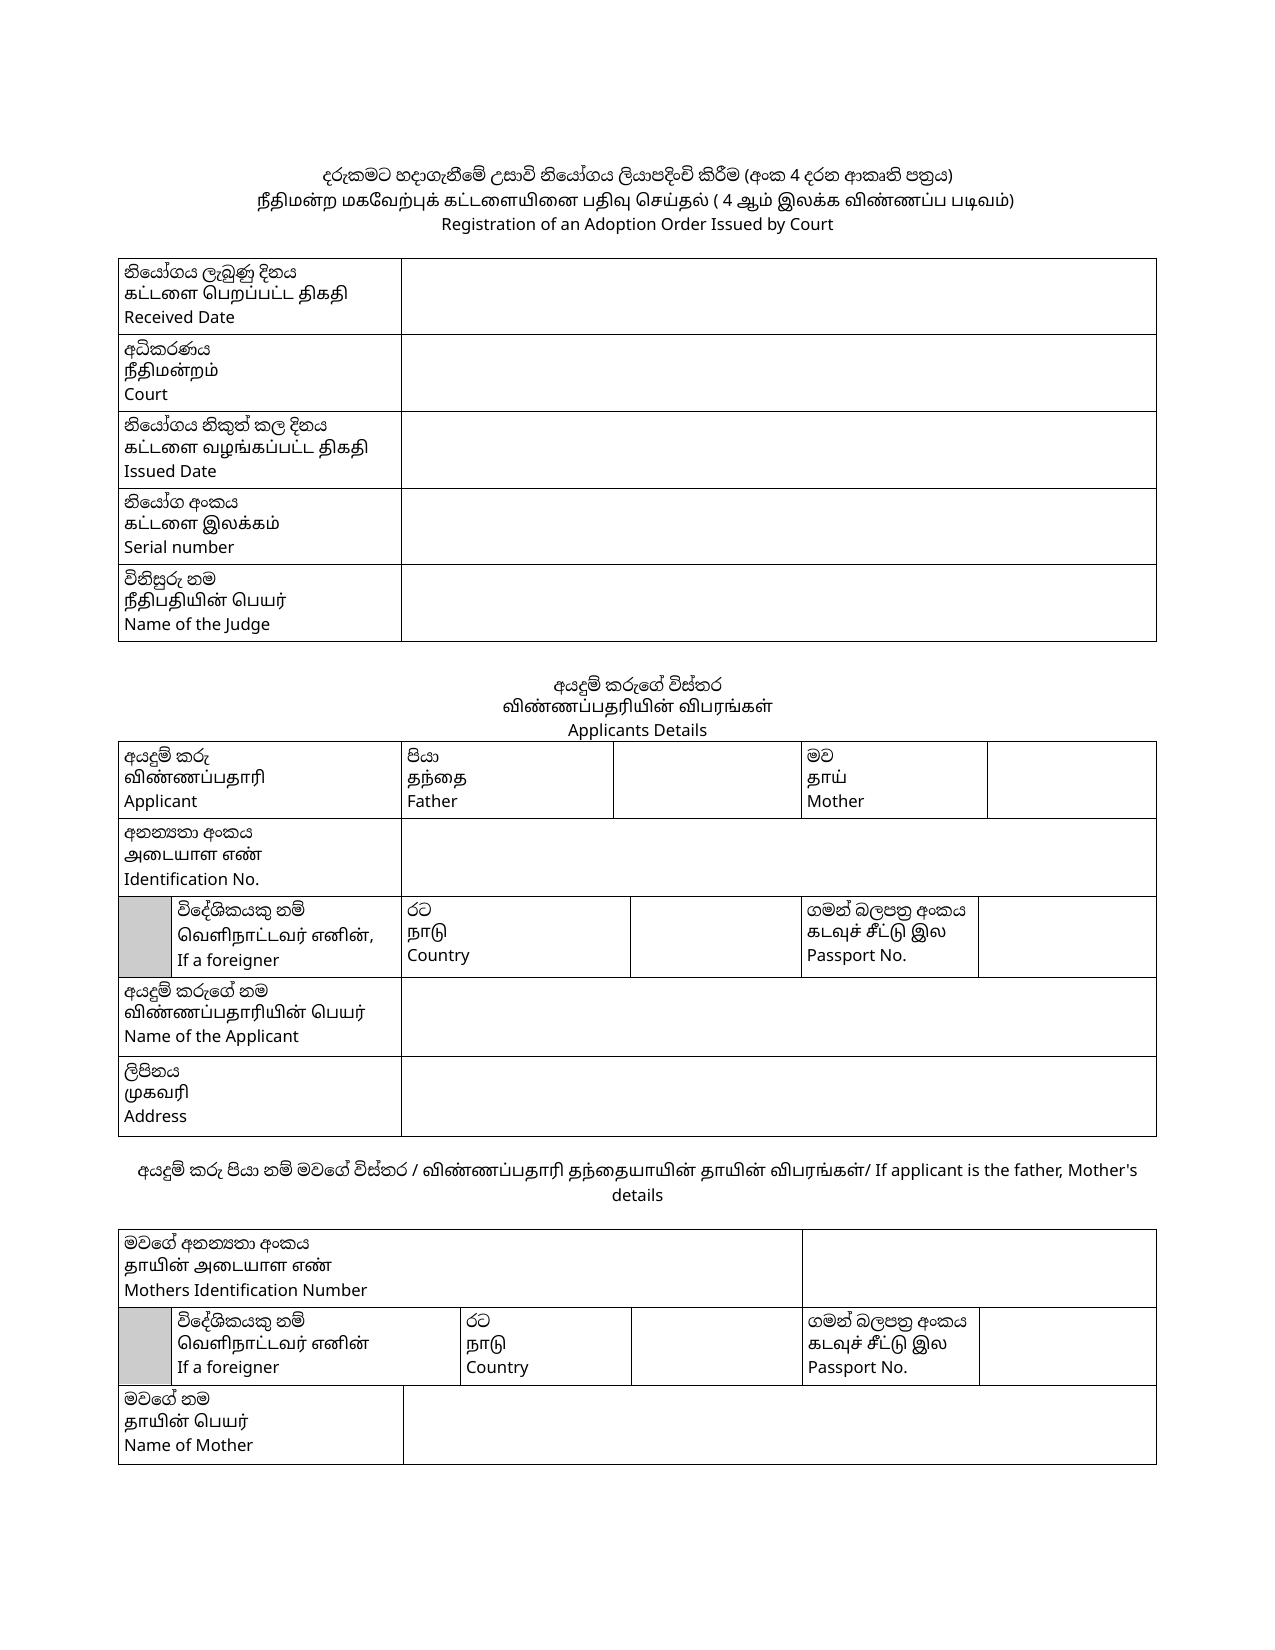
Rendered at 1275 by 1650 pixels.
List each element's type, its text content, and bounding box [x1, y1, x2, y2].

text நீதிமன்ற மகவேற்புக் கட்டளையினை பதிவு செய்தல் ( 4 ஆம் இலக்க விண்ணப்ப படிவம்) [118, 188, 1157, 212]
table_cell [402, 565, 1156, 641]
table_cell [119, 1308, 171, 1384]
table_cell විනිසුරු නම நீதிபதியின் பெயர் Name of the Judge [119, 565, 401, 641]
table_header [803, 1230, 1156, 1307]
table_cell අධිකරණය நீதிமன்றம் Court [119, 335, 401, 411]
text අයදුම් කරුගේ විස්තර [118, 676, 1157, 698]
table_cell ගමන් බලපත්‍ර අංකය கடவுச் சீட்டு இல Passport No. [802, 897, 978, 977]
table_cell [402, 819, 1156, 896]
table_cell අනන්‍යතා අංකය அடையாள எண் Identification No. [119, 819, 401, 896]
text Registration of an Adoption Order Issued by Court [118, 212, 1157, 235]
table_header [402, 259, 1156, 334]
table_cell [631, 897, 801, 977]
text Applicants Details [118, 719, 1157, 741]
table_cell [402, 335, 1156, 411]
table_cell නියෝග අංකය கட்டளை இலக்கம் Serial number [119, 489, 401, 564]
table_cell විදේශිකය‍කු නම් வெளிநாட்டவர் எனின் If a foreigner [172, 1308, 460, 1384]
table_cell ලිපිනය முகவரி Address [119, 1057, 401, 1136]
table_cell විදේශිකය‍කු නම් வெளிநாட்டவர் எனின், If a foreigner [172, 897, 401, 977]
table_header මවගේ අනන්‍යතා අංකය தாயின் அடையாள எண் Mothers Identification Number [119, 1230, 802, 1307]
table_cell රට நாடு Country [402, 897, 630, 977]
table_cell [979, 897, 1156, 977]
table_header [988, 742, 1156, 818]
table_cell [632, 1308, 802, 1384]
table_cell [402, 1057, 1156, 1136]
table_header අයදුම් කරු விண்ணப்பதாரி Applicant [119, 742, 401, 818]
table_header මව தாய் Mother [802, 742, 987, 818]
table_cell නියෝගය නිකුත් කල දිනය கட்டளை வழங்கப்பட்ட திகதி Issued Date [119, 412, 401, 488]
table_cell ගමන් බලපත්‍ර අංකය கடவுச் சீட்டு இல Passport No. [803, 1308, 979, 1384]
table_header නියෝගය ලැබුණු දිනය கட்டளை பெறப்பட்ட திகதி Received Date [119, 259, 401, 334]
text දරුකමට හදාගැනීමේ උසාවි නියෝගය ලියාපදිංචි කිරීම (අංක 4 දරන ආකෘති පත්‍රය) [118, 163, 1157, 188]
text விண்ணப்பதரியின் விபரங்கள் [118, 698, 1157, 719]
table_cell [119, 897, 171, 977]
text අයදුම් කරු පියා නම් මවගේ විස්තර / விண்ணப்பதாரி தந்தையாயின் தாயின் விபரங்கள்/ If applicant is the father, Mother's details [118, 1159, 1157, 1206]
table_cell [980, 1308, 1156, 1384]
table_header [614, 742, 801, 818]
table_cell [404, 1386, 1156, 1464]
table_cell [402, 978, 1156, 1056]
table_cell [402, 489, 1156, 564]
table_cell [402, 412, 1156, 488]
table_cell මවගේ නම தாயின் பெயர் Name of Mother [119, 1386, 403, 1464]
table_cell රට நாடு Country [461, 1308, 631, 1384]
table_header පියා தந்தை Father [402, 742, 613, 818]
table_cell අයදුම් කරුගේ නම விண்ணப்பதாரியின் பெயர் Name of the Applicant [119, 978, 401, 1056]
